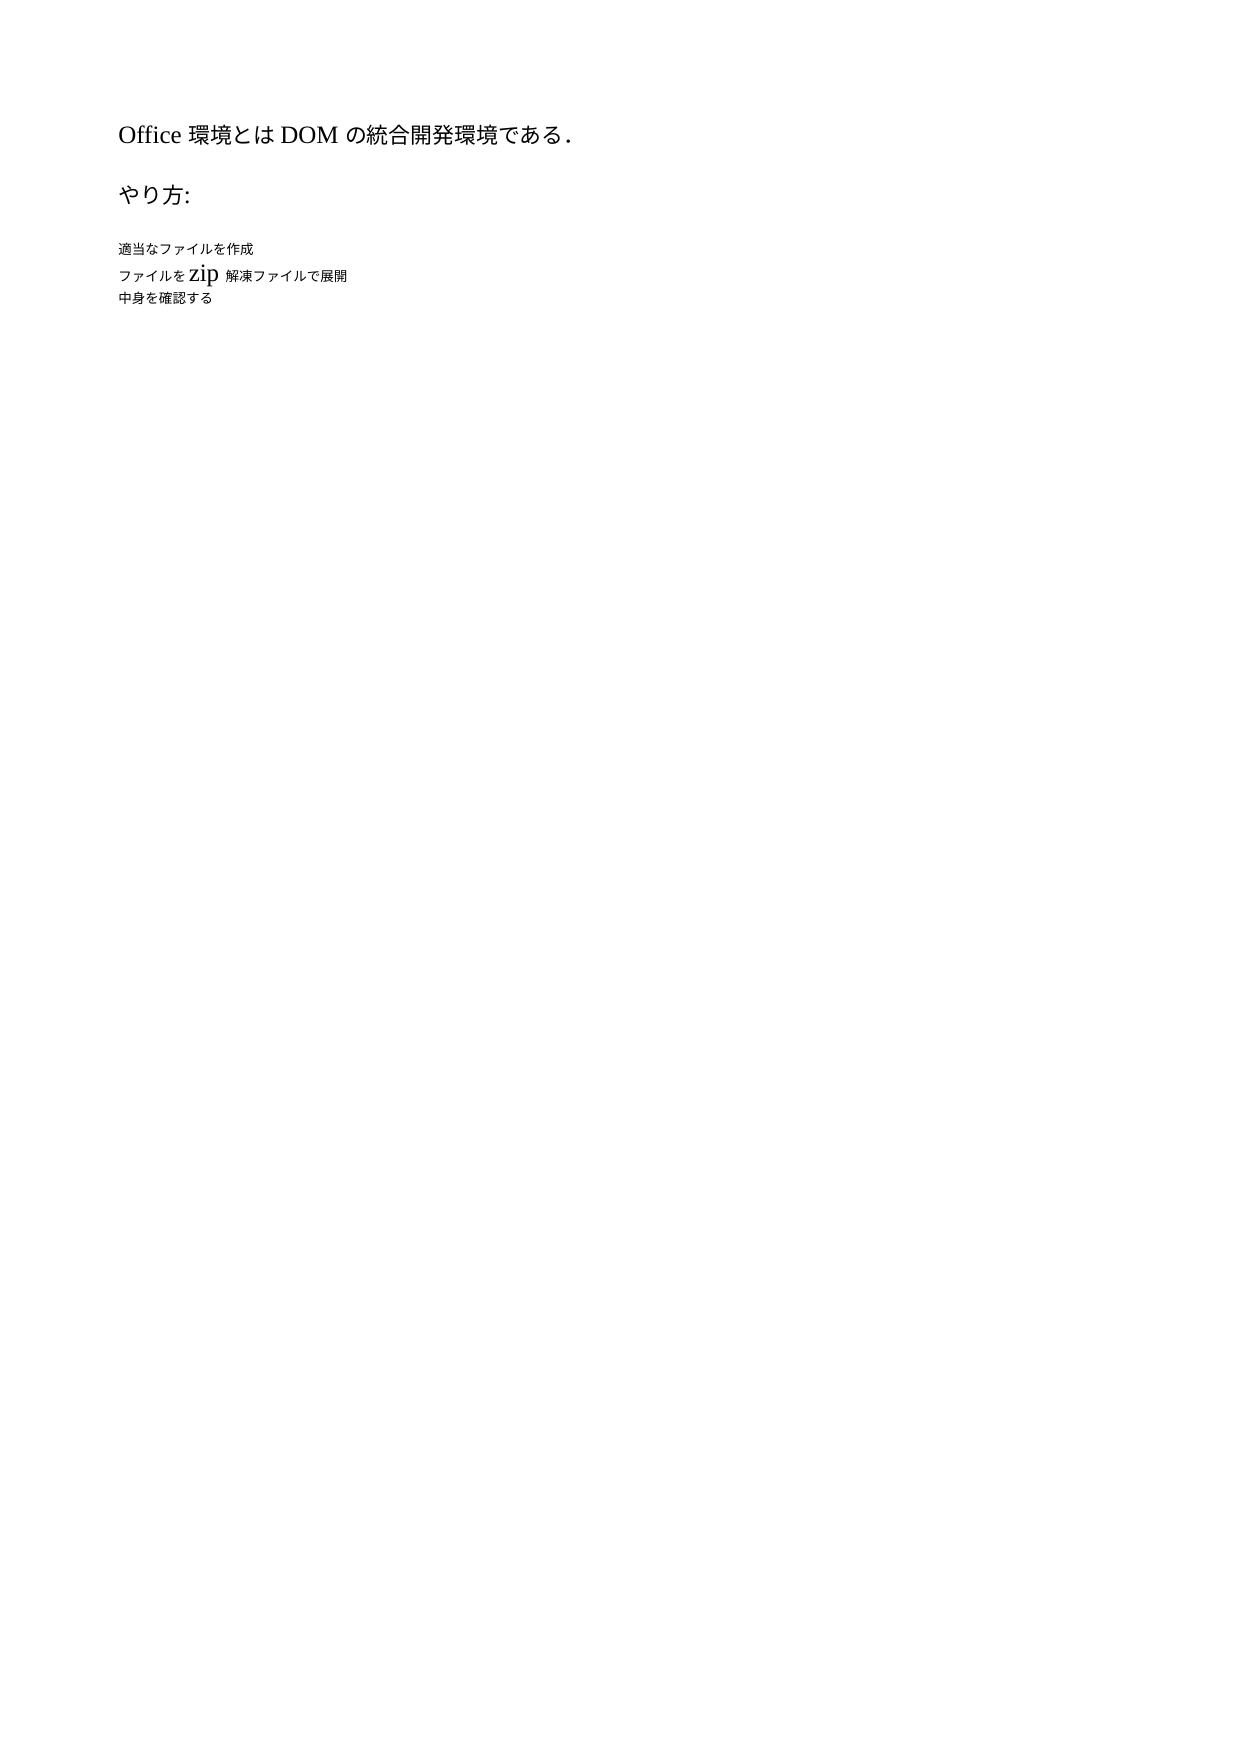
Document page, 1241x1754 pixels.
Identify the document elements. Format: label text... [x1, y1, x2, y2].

text ファイルをzip 解凍ファイルで展開 [118, 258, 1122, 287]
text 適当なファイルを作成 [118, 239, 1122, 258]
text Office 環境とは DOM の統合開発環境である． [118, 118, 1122, 150]
text 中身を確認する [118, 287, 1122, 307]
text やり方: [118, 178, 1122, 210]
